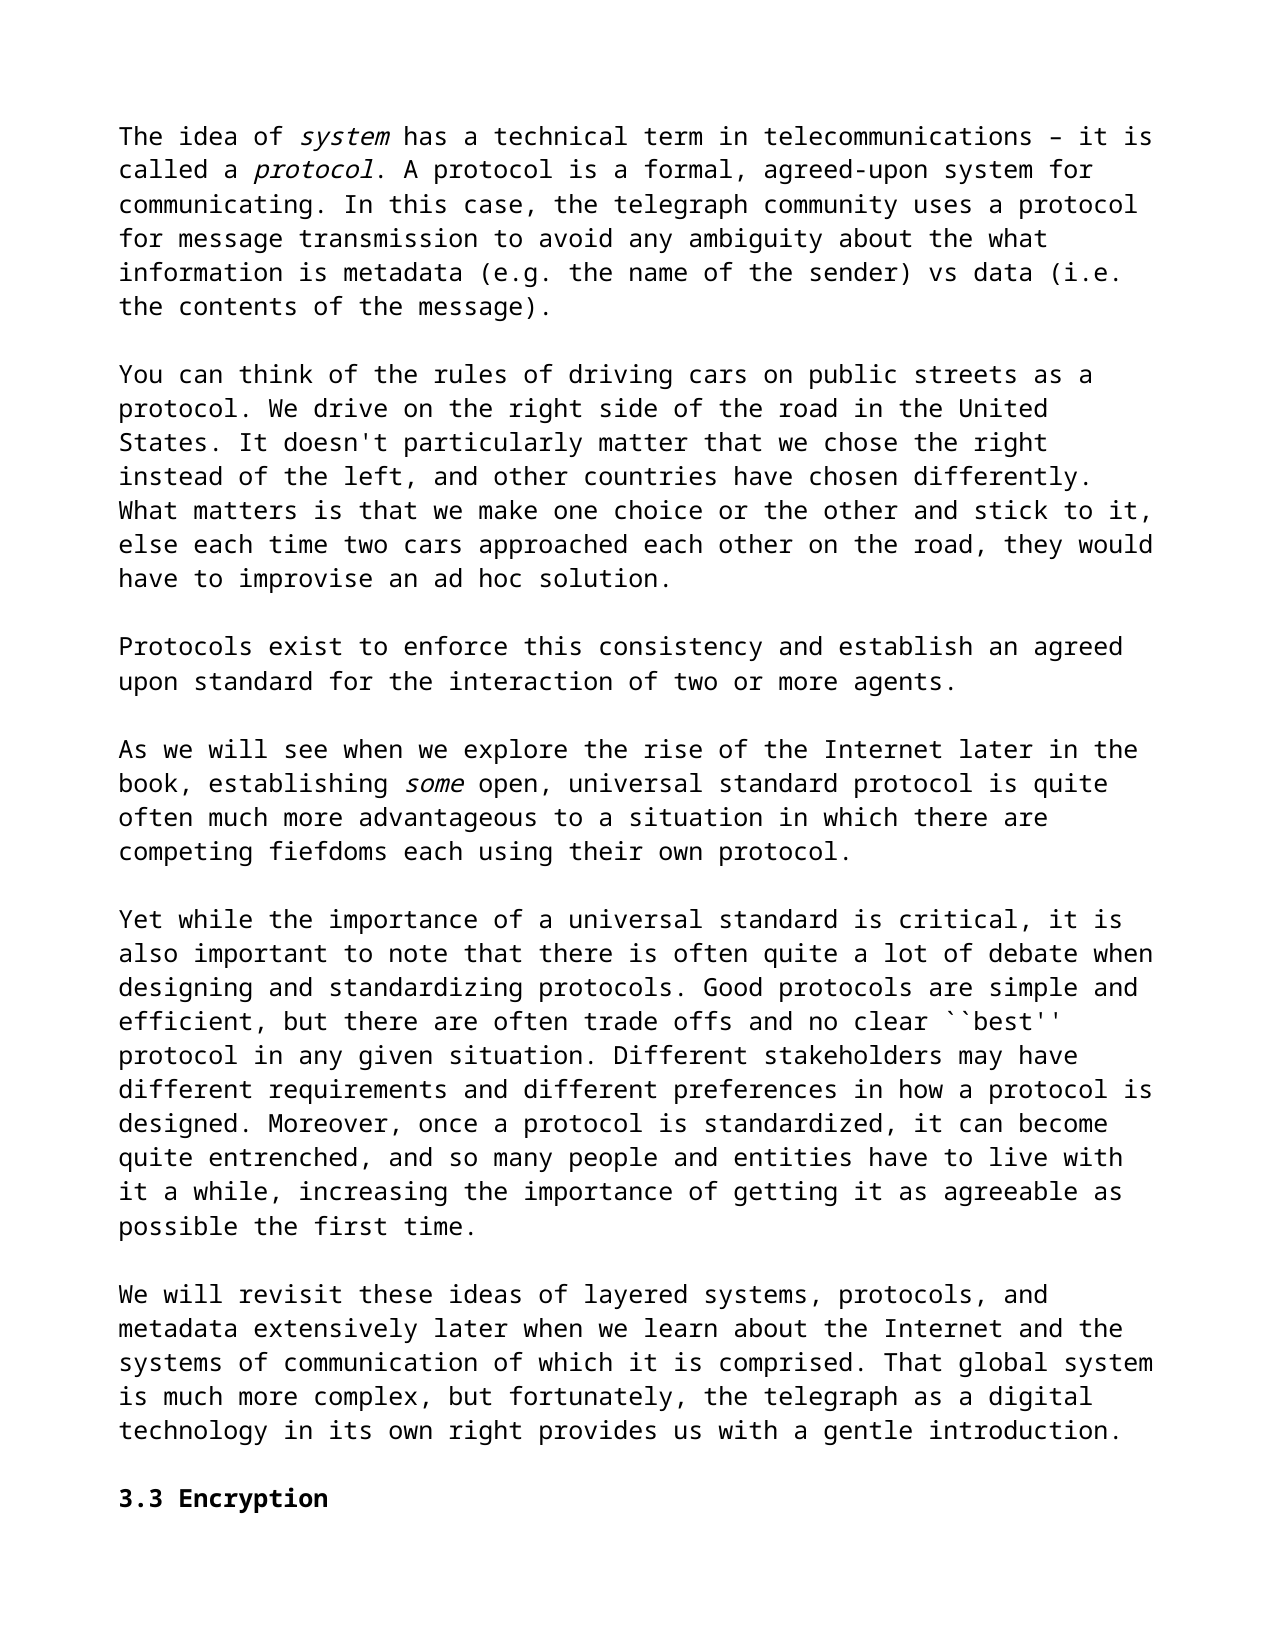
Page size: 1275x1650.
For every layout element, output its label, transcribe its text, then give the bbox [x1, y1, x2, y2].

text We will revisit these ideas of layered systems, protocols, and metadata extensively later when we learn about the Internet and the systems of communication of which it is comprised. That global system is much more complex, but fortunately, the telegraph as a digital technology in its own right provides us with a gentle introduction. [118, 1276, 1157, 1447]
text You can think of the rules of driving cars on public streets as a protocol. We drive on the right side of the road in the United States. It doesn't particularly matter that we chose the right instead of the left, and other countries have chosen differently. What matters is that we make one choice or the other and stick to it, else each time two cars approached each other on the road, they would have to improvise an ad hoc solution. [118, 357, 1157, 595]
text The idea of system has a technical term in telecommunications – it is called a protocol. A protocol is a formal, agreed-upon system for communicating. In this case, the telegraph community uses a protocol for message transmission to avoid any ambiguity about the what information is metadata (e.g. the name of the sender) vs data (i.e. the contents of the message). [118, 118, 1157, 322]
text 3.3 Encryption [118, 1481, 1157, 1515]
text Protocols exist to enforce this consistency and establish an agreed upon standard for the interaction of two or more agents. [118, 629, 1157, 697]
text Yet while the importance of a universal standard is critical, it is also important to note that there is often quite a lot of debate when designing and standardizing protocols. Good protocols are simple and efficient, but there are often trade offs and no clear ``best'' protocol in any given situation. Different stakeholders may have different requirements and different preferences in how a protocol is designed. Moreover, once a protocol is standardized, it can become quite entrenched, and so many people and entities have to live with it a while, increasing the importance of getting it as agreeable as possible the first time. [118, 902, 1157, 1242]
text As we will see when we explore the rise of the Internet later in the book, establishing some open, universal standard protocol is quite often much more advantageous to a situation in which there are competing fiefdoms each using their own protocol. [118, 731, 1157, 867]
